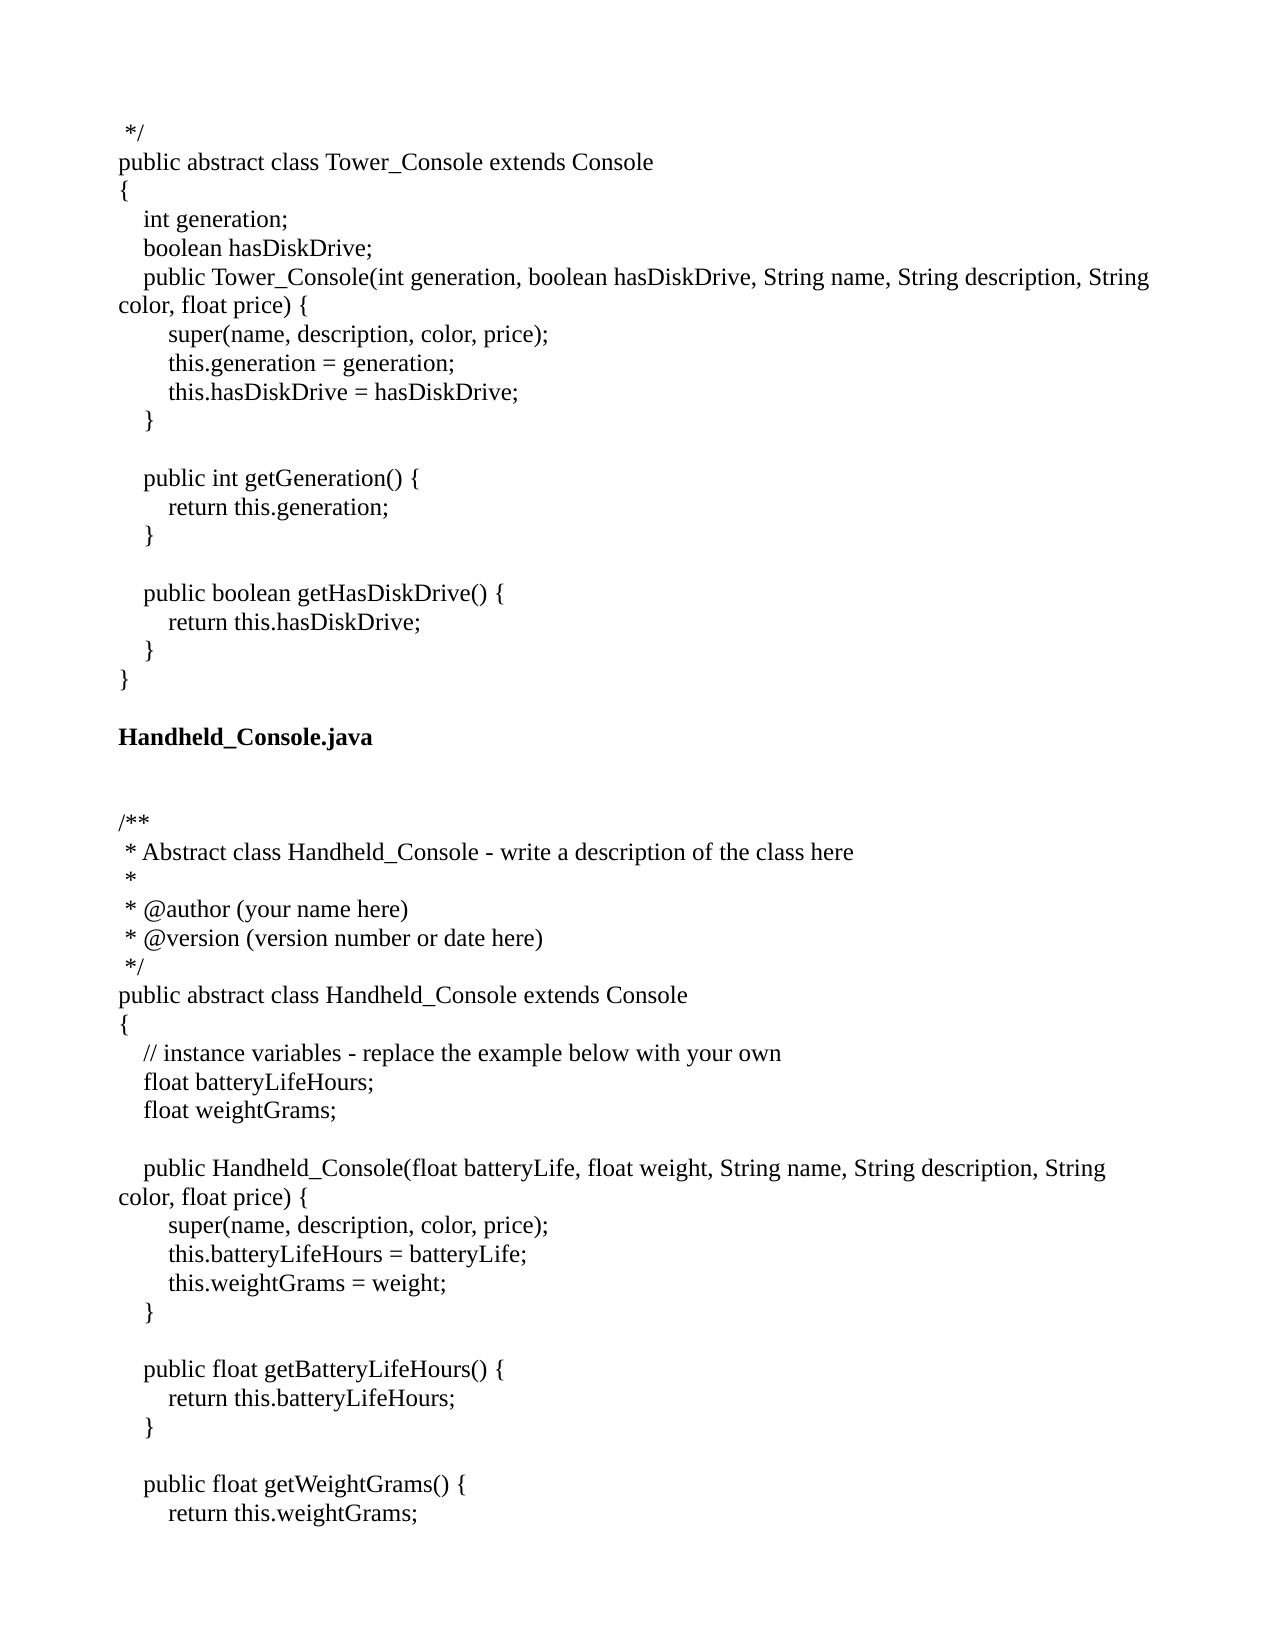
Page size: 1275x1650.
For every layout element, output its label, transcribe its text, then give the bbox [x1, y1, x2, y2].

text public int getGeneration() { [118, 463, 1157, 492]
text } [118, 1412, 1157, 1441]
text this.hasDiskDrive = hasDiskDrive; [118, 377, 1157, 406]
text { [118, 1009, 1157, 1038]
text public float getBatteryLifeHours() { [118, 1354, 1157, 1383]
text public Tower_Console(int generation, boolean hasDiskDrive, String name, String description, String color, float price) { [118, 262, 1157, 319]
text } [118, 521, 1157, 549]
text * @version (version number or date here) [118, 923, 1157, 952]
text * [118, 866, 1157, 894]
text // instance variables - replace the example below with your own [118, 1038, 1157, 1067]
text return this.weightGrams; [118, 1498, 1157, 1527]
text { [118, 176, 1157, 204]
text */ [118, 952, 1157, 981]
text } [118, 664, 1157, 693]
text int generation; [118, 204, 1157, 233]
text * @author (your name here) [118, 894, 1157, 923]
text public abstract class Tower_Console extends Console [118, 147, 1157, 176]
text /** [118, 808, 1157, 837]
text float weightGrams; [118, 1096, 1157, 1124]
text return this.batteryLifeHours; [118, 1383, 1157, 1412]
text } [118, 406, 1157, 434]
text super(name, description, color, price); [118, 319, 1157, 348]
text } [118, 1297, 1157, 1326]
text public float getWeightGrams() { [118, 1469, 1157, 1498]
text return this.hasDiskDrive; [118, 607, 1157, 636]
text return this.generation; [118, 492, 1157, 521]
text boolean hasDiskDrive; [118, 233, 1157, 262]
text this.generation = generation; [118, 348, 1157, 377]
text public boolean getHasDiskDrive() { [118, 578, 1157, 607]
text } [118, 636, 1157, 664]
text float batteryLifeHours; [118, 1067, 1157, 1096]
text super(name, description, color, price); [118, 1211, 1157, 1239]
text Handheld_Console.java [118, 722, 1157, 751]
text this.weightGrams = weight; [118, 1268, 1157, 1297]
text public abstract class Handheld_Console extends Console [118, 981, 1157, 1009]
text * Abstract class Handheld_Console - write a description of the class here [118, 837, 1157, 866]
text public Handheld_Console(float batteryLife, float weight, String name, String description, String color, float price) { [118, 1153, 1157, 1211]
text this.batteryLifeHours = batteryLife; [118, 1239, 1157, 1268]
text */ [118, 118, 1157, 147]
